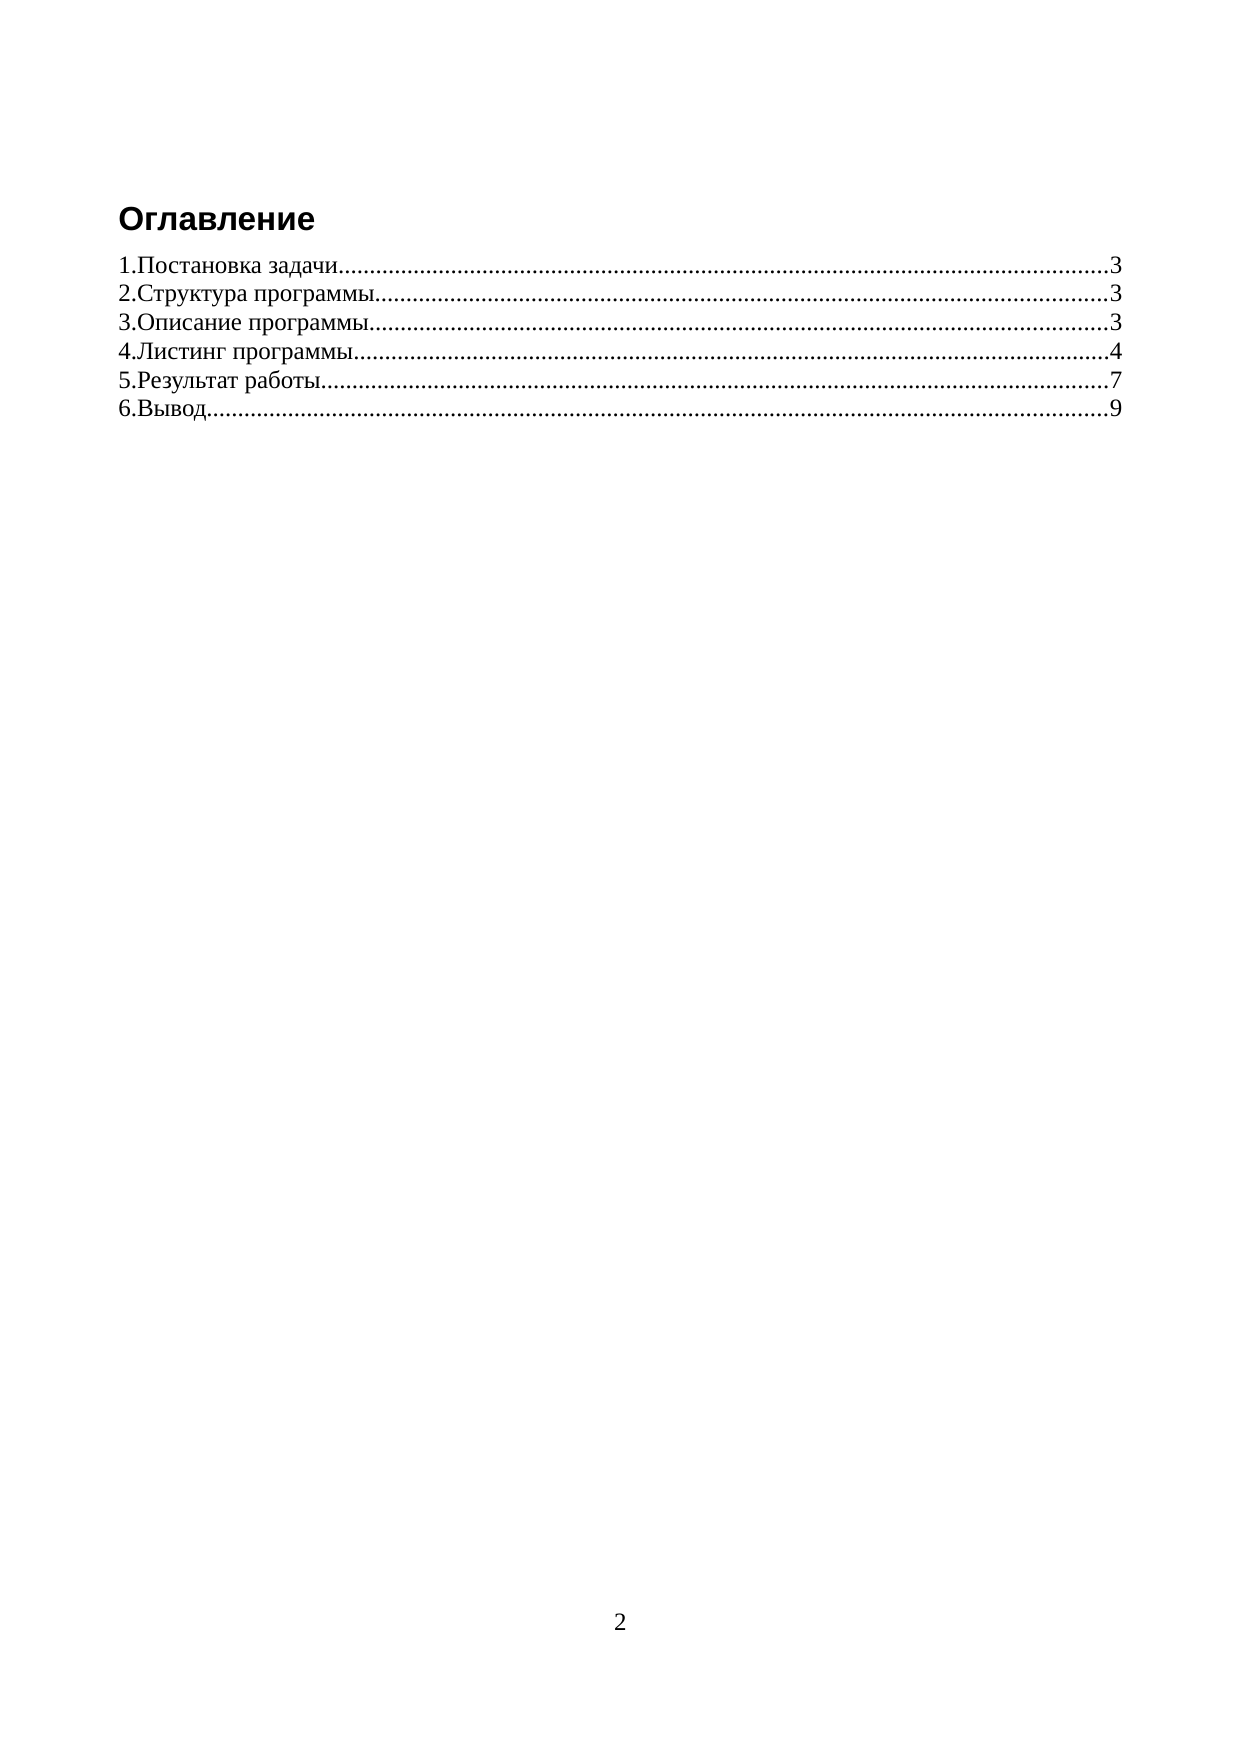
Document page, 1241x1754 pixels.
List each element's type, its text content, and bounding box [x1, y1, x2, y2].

text 5.Результат работы 7 [118, 365, 1122, 393]
text 6.Вывод 9 [118, 393, 1122, 422]
text 1.Постановка задачи 3 [118, 250, 1122, 278]
text 4.Листинг программы 4 [118, 336, 1122, 365]
text 3.Описание программы 3 [118, 307, 1122, 336]
text 2.Структура программы 3 [118, 278, 1122, 307]
subtitle Оглавление [118, 199, 1122, 237]
